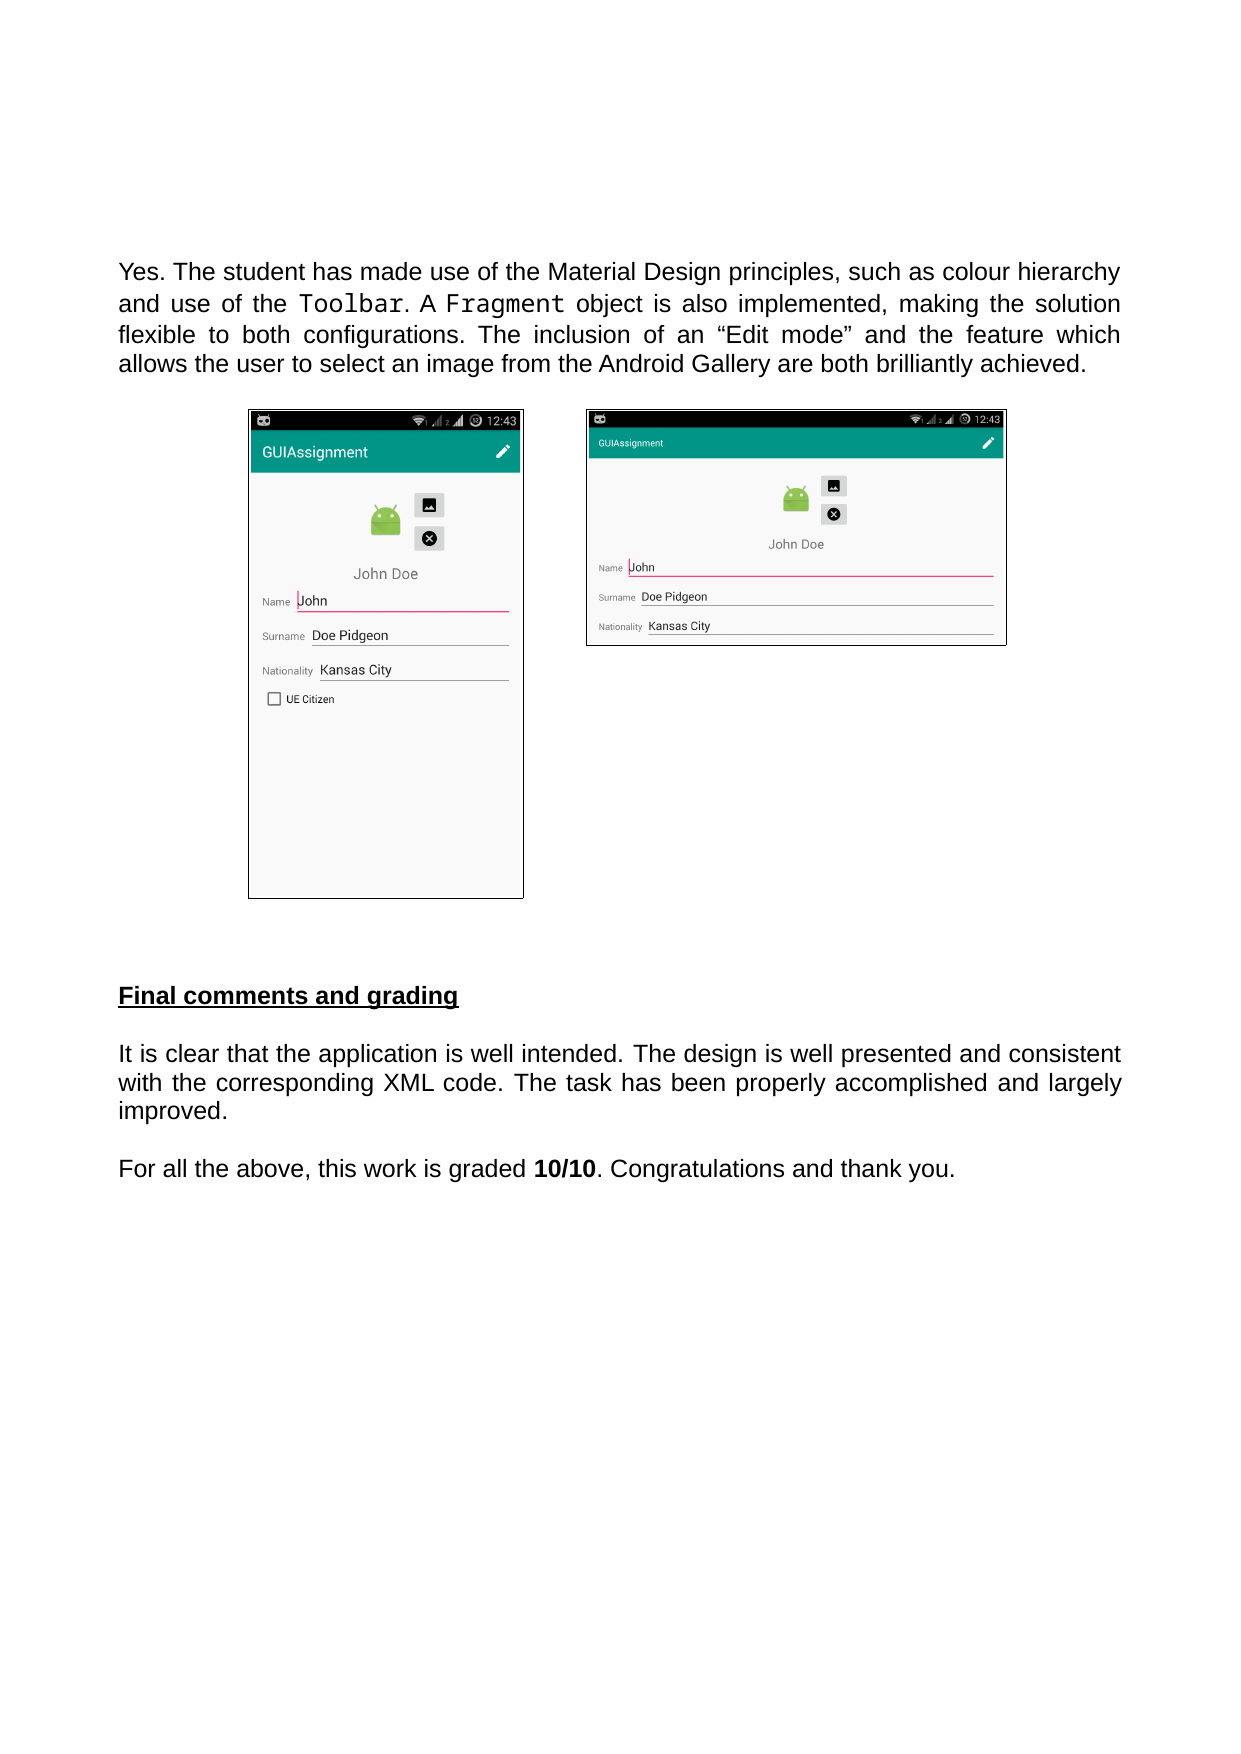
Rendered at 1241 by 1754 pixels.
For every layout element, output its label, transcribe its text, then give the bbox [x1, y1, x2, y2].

text Final comments and grading [118, 981, 1122, 1010]
picture [588, 411, 1004, 643]
text For all the above, this work is graded 10/10. Congratulations and thank you. [118, 1154, 1122, 1182]
text It is clear that the application is well intended. The design is well presented and consistent with the corresponding XML code. The task has been properly accomplished and largely improved. [118, 1039, 1122, 1125]
text Yes. The student has made use of the Material Design principles, such as colour hierarchy and use of the Toolbar. A Fragment object is also implemented, making the solution flexible to both configurations. The inclusion of an “Edit mode” and the feature which allows the user to select an image from the Android Gallery are both brilliantly achieved. [118, 257, 1122, 377]
picture [251, 411, 521, 896]
